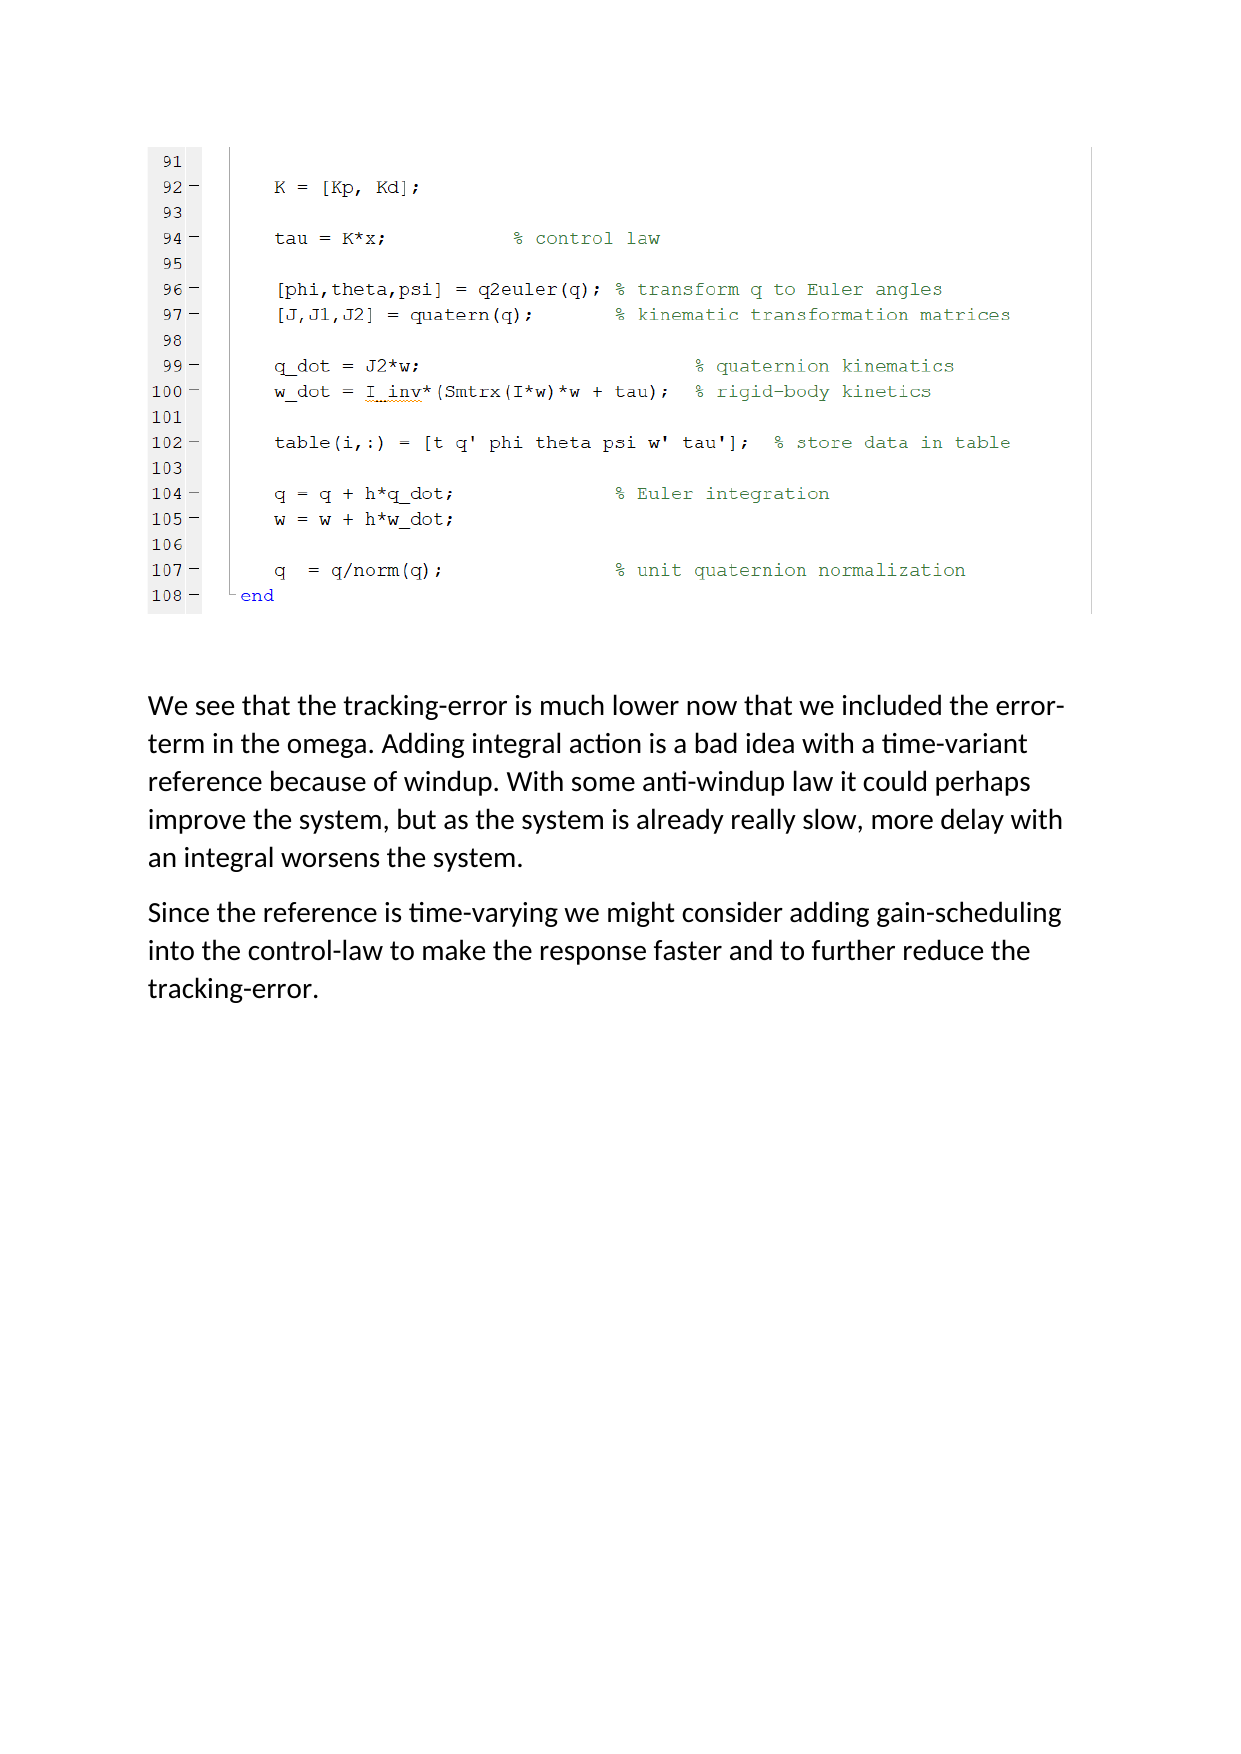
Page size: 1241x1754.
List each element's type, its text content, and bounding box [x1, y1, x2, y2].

text We see that the tracking-error is much lower now that we included the error-term in the omega. Adding integral action is a bad idea with a time-variant reference because of windup. With some anti-windup law it could perhaps improve the system, but as the system is already really slow, more delay with an integral worsens the system. [148, 687, 1093, 875]
text Since the reference is time-varying we might consider adding gain-scheduling into the control-law to make the response faster and to further reduce the tracking-error. [148, 894, 1093, 1006]
